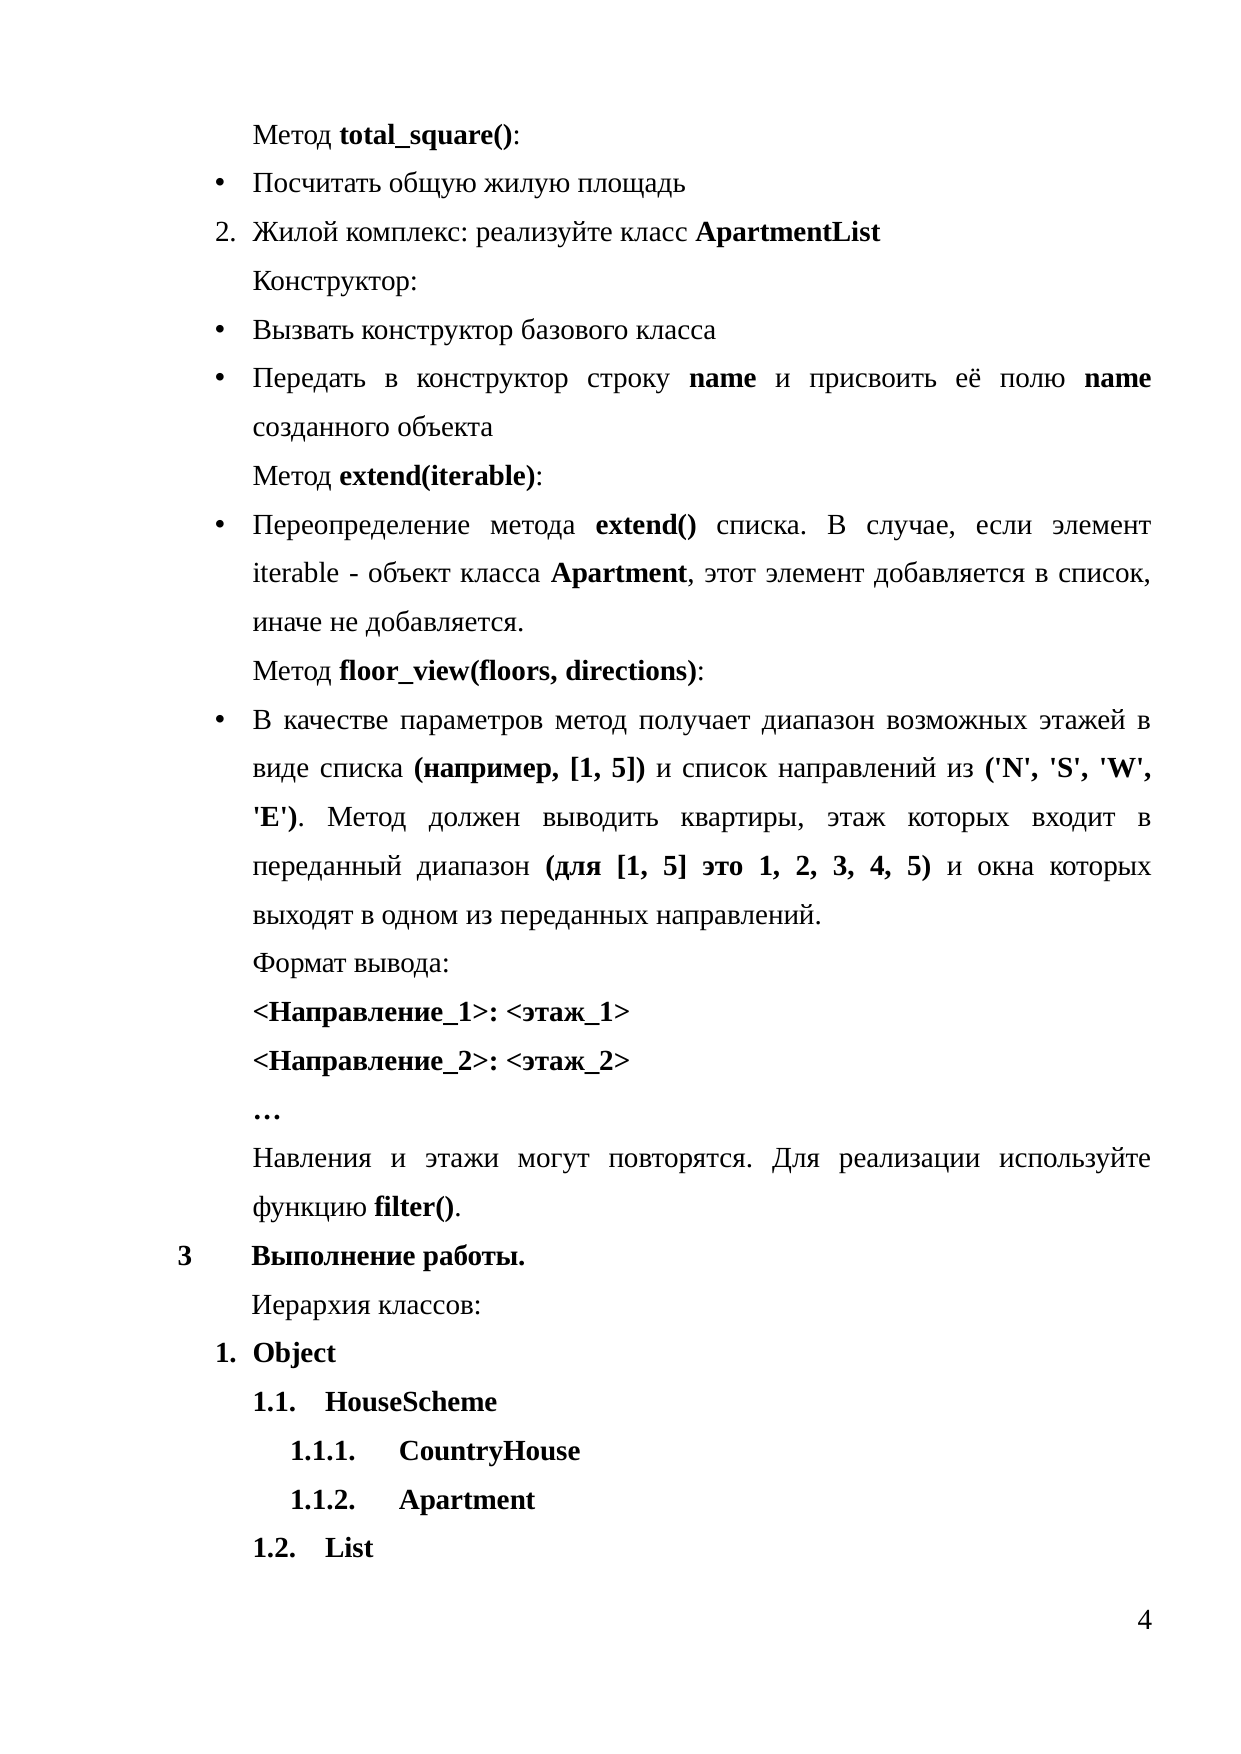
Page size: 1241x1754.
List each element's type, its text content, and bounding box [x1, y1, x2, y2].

list Object [215, 1337, 1152, 1369]
list Конструктор: [215, 264, 1152, 297]
list Метод total_square(): [215, 118, 1152, 151]
list Жилой комплекс: реализуйте класс ApartmentList [215, 216, 1152, 248]
subtitle Выполнение работы. [177, 1239, 1152, 1272]
list Apartment [290, 1483, 1152, 1516]
list Навления и этажи могут повторятся. Для реализации используйте функцию filter(). [215, 1142, 1152, 1223]
list Переопределение метода extend() списка. В случае, если элемент iterable - объект класса Apartment, этот элемент добавляется в список, иначе не добавляется. [215, 508, 1152, 638]
list HouseScheme [252, 1386, 1152, 1418]
list List [252, 1532, 1152, 1564]
list Метод extend(iterable): [215, 459, 1152, 492]
list <Направление_1>: <этаж_1> [215, 996, 1152, 1028]
list Посчитать общую жилую площадь [215, 167, 1152, 199]
list … [215, 1093, 1152, 1126]
list В качестве параметров метод получает диапазон возможных этажей в виде списка (например, [1, 5]) и список направлений из ('N', 'S', 'W', 'E'). Метод должен выводить квартиры, этаж которых входит в переданный диапазон (для [1, 5] это 1, 2, 3, 4, 5) и окна которых выходят в одном из переданных направлений. [215, 703, 1152, 931]
list Метод floor_view(floors, directions): [215, 654, 1152, 687]
list Формат вывода: [215, 947, 1152, 979]
list Вызвать конструктор базового класса [215, 313, 1152, 346]
list CountryHouse [290, 1434, 1152, 1467]
list <Направление_2>: <этаж_2> [215, 1044, 1152, 1077]
list Передать в конструктор строку name и присвоить её полю name созданного объекта [215, 362, 1152, 443]
text Иерархия классов: [177, 1288, 1152, 1321]
